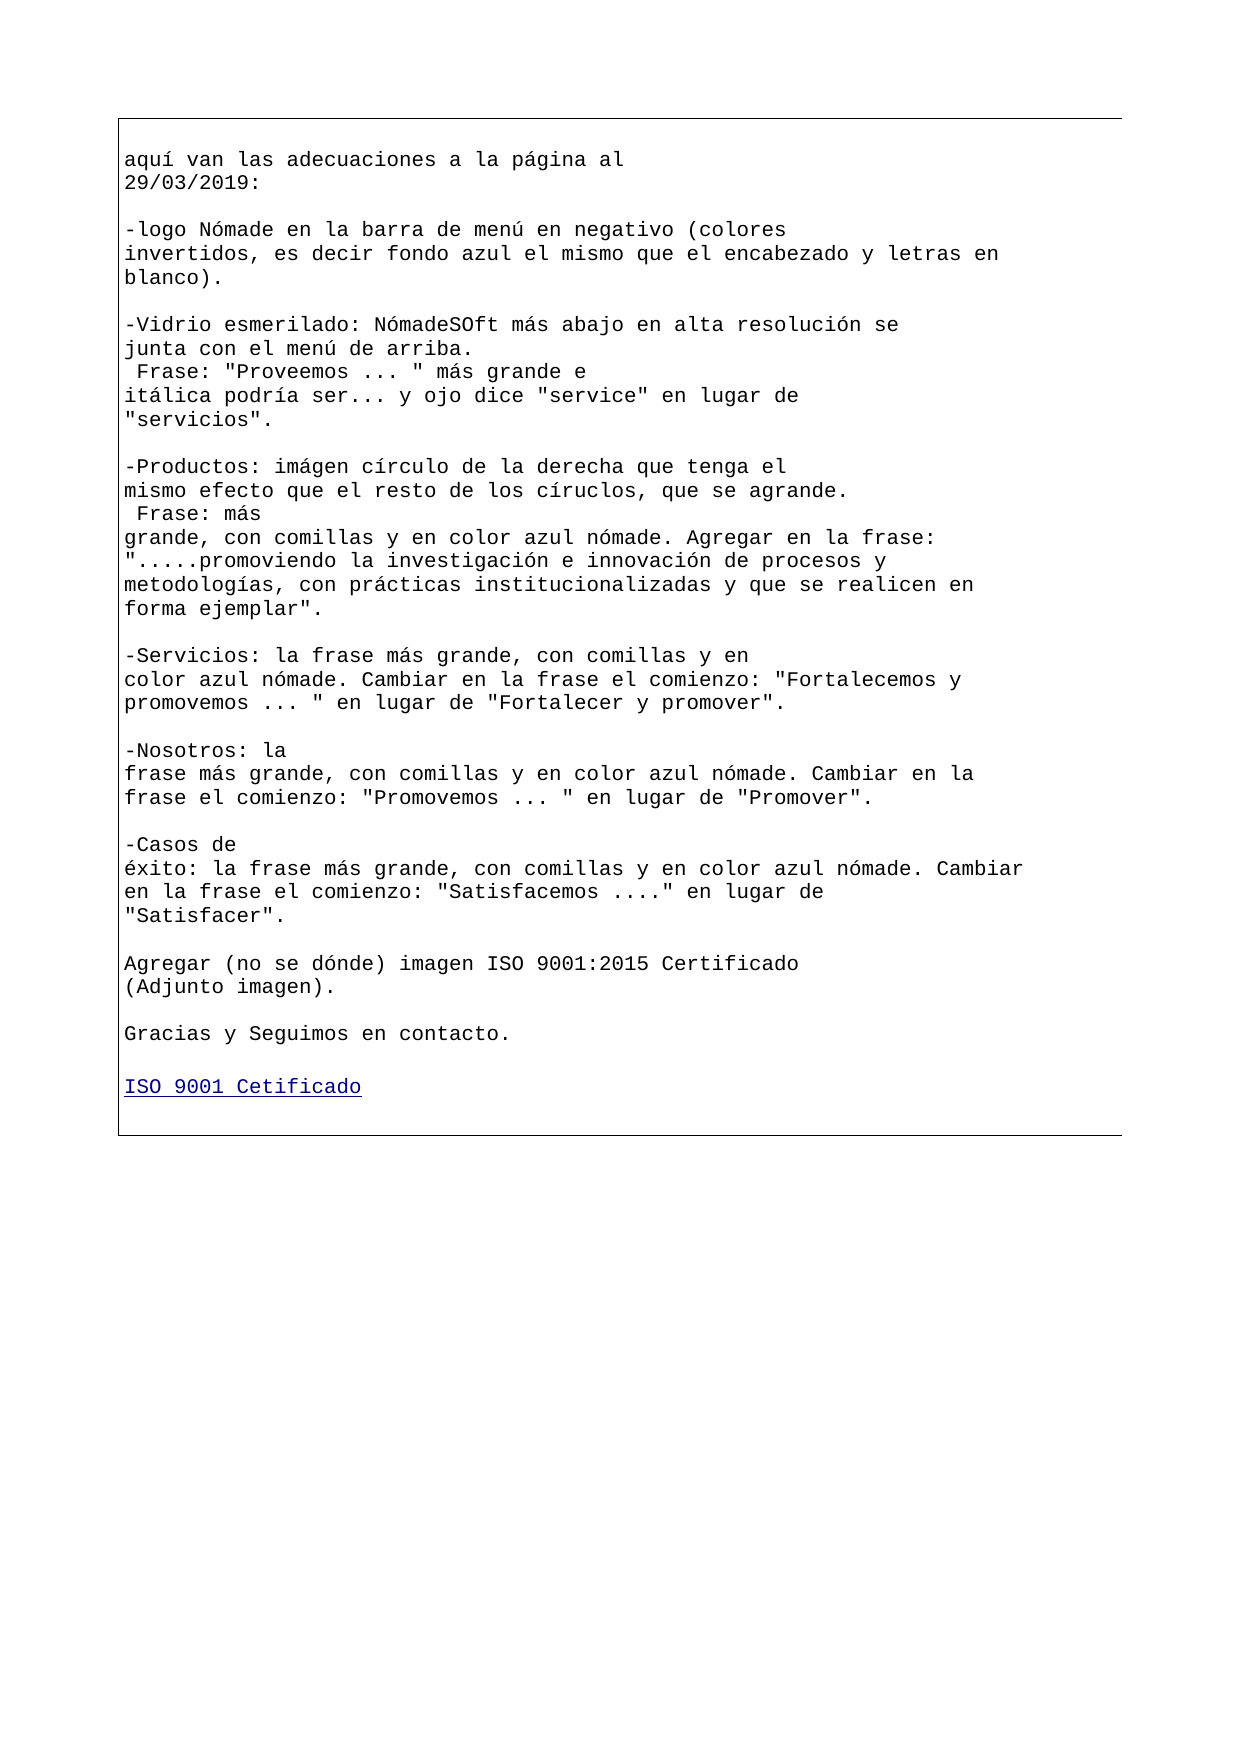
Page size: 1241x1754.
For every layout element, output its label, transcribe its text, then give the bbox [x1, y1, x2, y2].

table_cell aquí van las adecuaciones a la página al 29/03/2019: -logo Nómade en la barra de menú en negativo (colores invertidos, es decir fondo azul el mismo que el encabezado y letras en blanco). -Vidrio esmerilado: NómadeSOft más abajo en alta resolución se junta con el menú de arriba. Frase: "Proveemos ... " más grande e itálica podría ser... y ojo dice "service" en lugar de "servicios". -Productos: imágen círculo de la derecha que tenga el mismo efecto que el resto de los círuclos, que se agrande. Frase: más grande, con comillas y en color azul nómade. Agregar en la frase: ".....promoviendo la investigación e innovación de procesos y metodologías, con prácticas institucionalizadas y que se realicen en forma ejemplar". -Servicios: la frase más grande, con comillas y en color azul nómade. Cambiar en la frase el comienzo: "Fortalecemos y promovemos ... " en lugar de "Fortalecer y promover". -Nosotros: la frase más grande, con comillas y en color azul nómade. Cambiar en la frase el comienzo: "Promovemos ... " en lugar de "Promover". -Casos de éxito: la frase más grande, con comillas y en color azul nómade. Cambiar en la frase el comienzo: "Satisfacemos ...." en lugar de "Satisfacer". Agregar (no se dónde) imagen ISO 9001:2015 Certificado (Adjunto imagen). Gracias y Seguimos en contacto. ISO 9001 Cetificado [119, 119, 1122, 1135]
